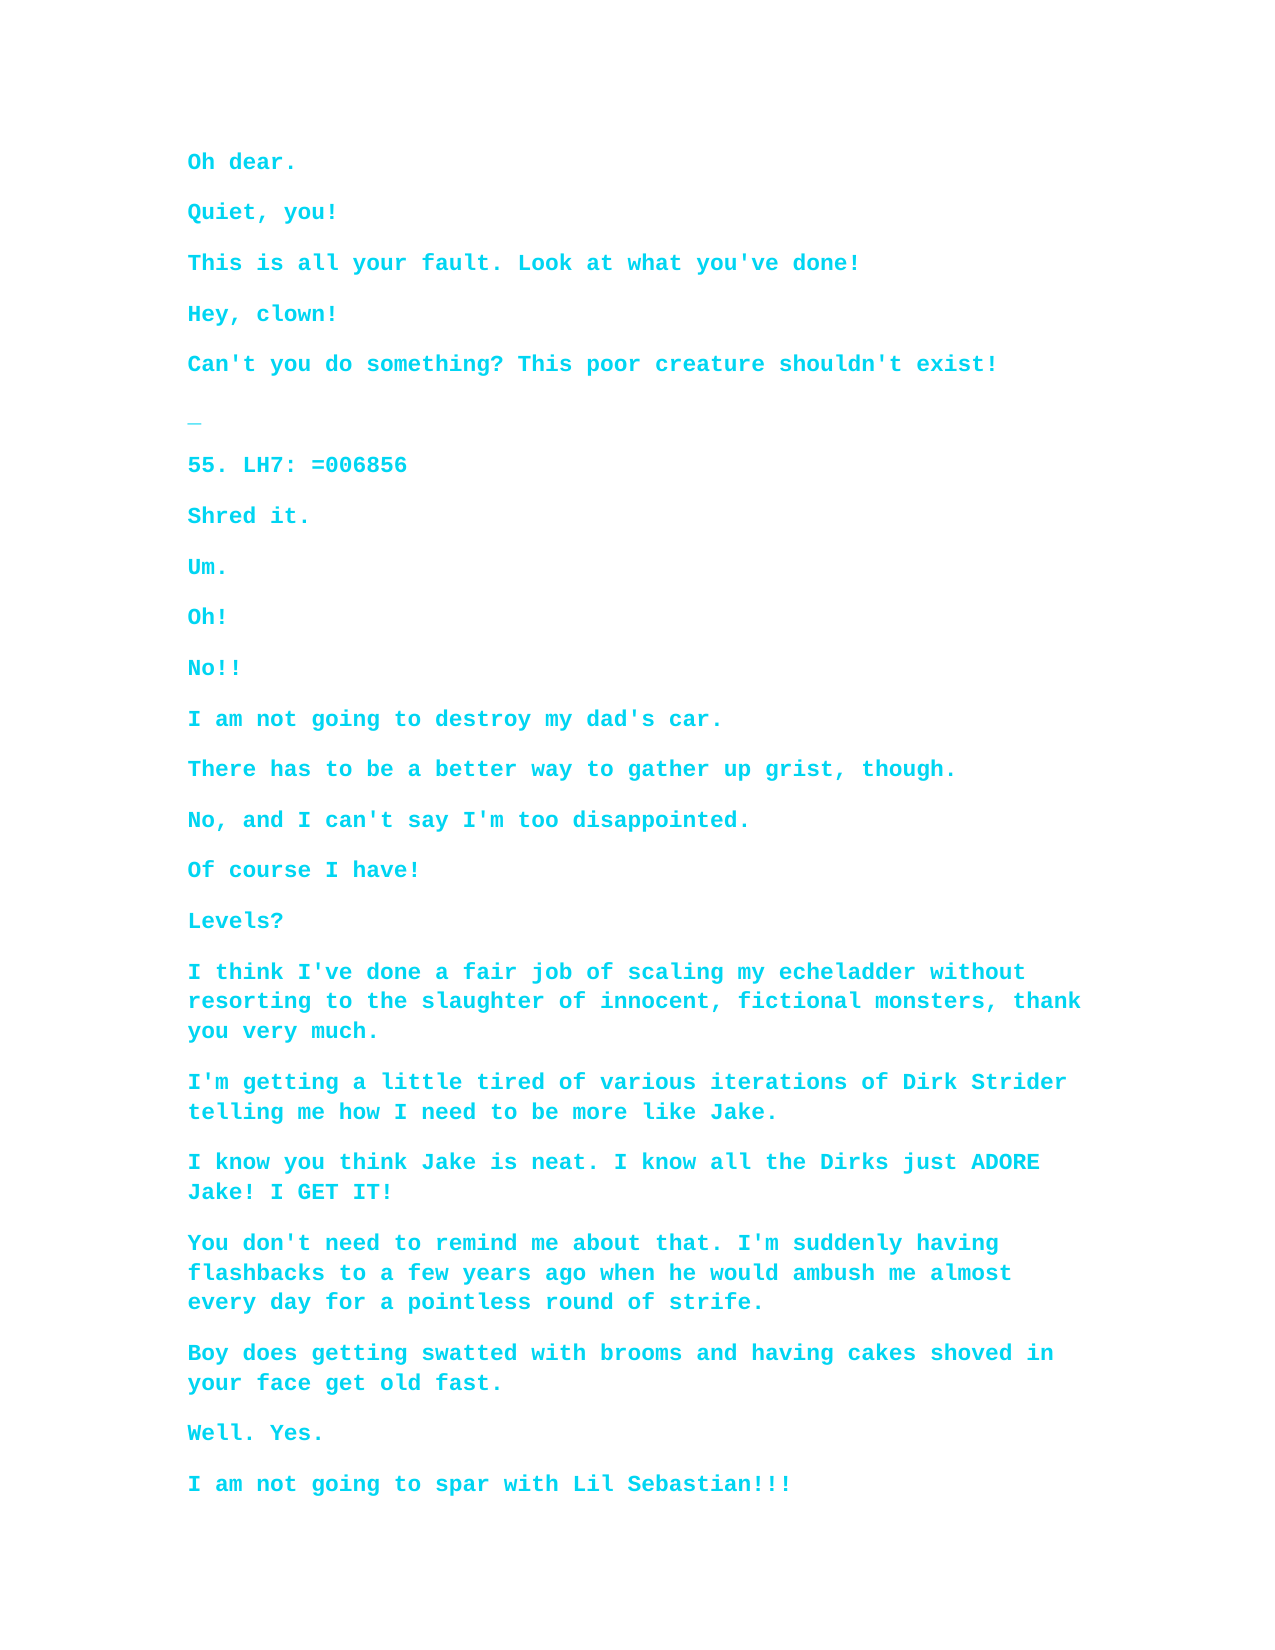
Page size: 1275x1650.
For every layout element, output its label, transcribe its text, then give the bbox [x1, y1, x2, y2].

text Um. [187, 555, 1087, 581]
text You don't need to remind me about that. I'm suddenly having flashbacks to a few years ago when he would ambush me almost every day for a pointless round of strife. [187, 1231, 1087, 1317]
text Boy does getting swatted with brooms and having cakes shoved in your face get old fast. [187, 1341, 1087, 1397]
text I think I've done a fair job of scaling my echeladder without resorting to the slaughter of innocent, fictional monsters, thank you very much. [187, 960, 1087, 1046]
text Shred it. [187, 504, 1087, 530]
text There has to be a better way to gather up grist, though. [187, 757, 1087, 783]
text _ [187, 403, 1087, 429]
text Quiet, you! [187, 201, 1087, 227]
text Well. Yes. [187, 1422, 1087, 1448]
text I know you think Jake is neat. I know all the Dirks just ADORE Jake! I GET IT! [187, 1151, 1087, 1206]
text Can't you do something? This poor creature shouldn't exist! [187, 352, 1087, 378]
text I'm getting a little tired of various iterations of Dirk Strider telling me how I need to be more like Jake. [187, 1070, 1087, 1126]
text I am not going to spar with Lil Sebastian!!! [187, 1472, 1087, 1498]
text Oh! [187, 606, 1087, 632]
text Hey, clown! [187, 302, 1087, 328]
text This is all your fault. Look at what you've done! [187, 251, 1087, 277]
text I am not going to destroy my dad's car. [187, 707, 1087, 733]
text Levels? [187, 909, 1087, 935]
text Of course I have! [187, 859, 1087, 885]
text No!! [187, 656, 1087, 682]
text No, and I can't say I'm too disappointed. [187, 808, 1087, 834]
text Oh dear. [187, 150, 1087, 176]
text 55. LH7: =006856 [187, 454, 1087, 480]
